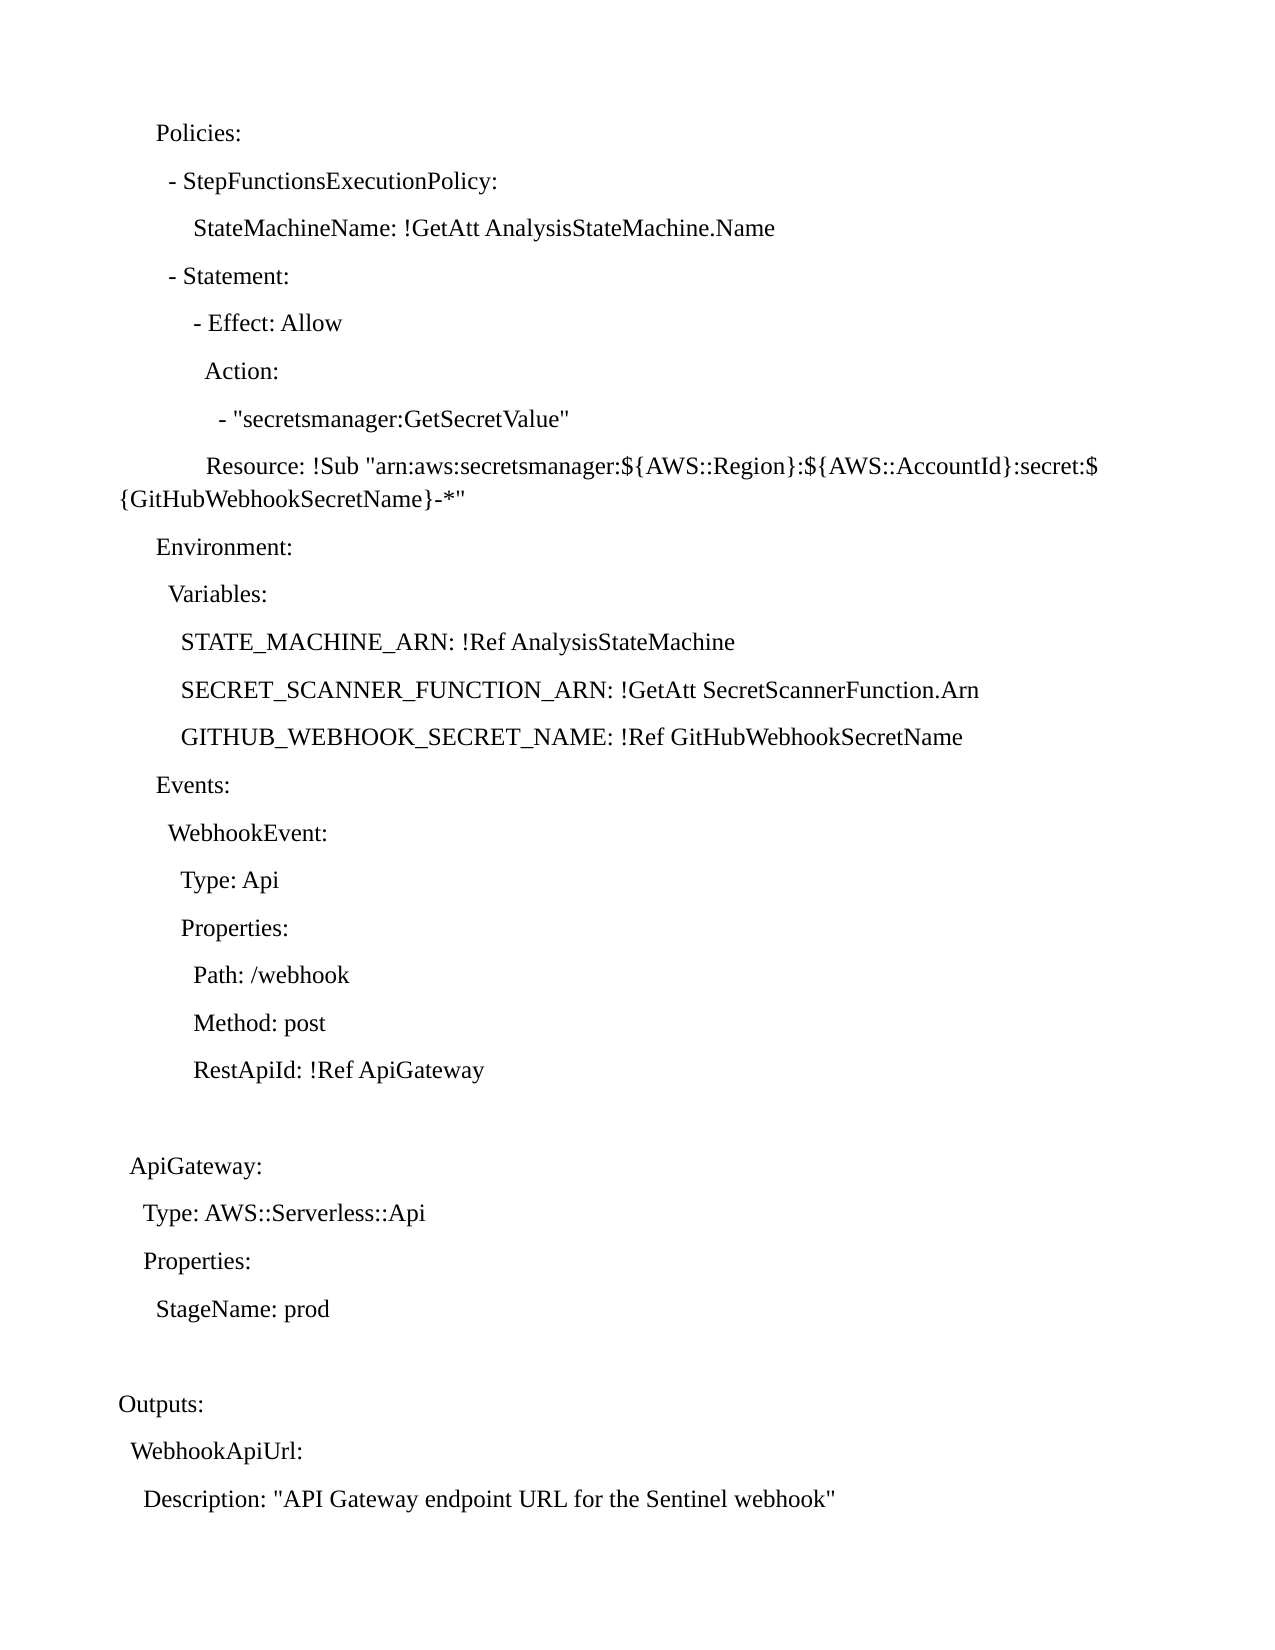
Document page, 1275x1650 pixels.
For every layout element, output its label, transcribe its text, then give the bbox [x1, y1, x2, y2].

text WebhookEvent: [118, 818, 1157, 846]
text STATE_MACHINE_ARN: !Ref AnalysisStateMachine [118, 627, 1157, 656]
text - Effect: Allow [118, 308, 1157, 337]
text Method: post [118, 1008, 1157, 1037]
text - "secretsmanager:GetSecretValue" [118, 404, 1157, 432]
text ApiGateway: [118, 1151, 1157, 1179]
text WebhookApiUrl: [118, 1436, 1157, 1465]
text RestApiId: !Ref ApiGateway [118, 1056, 1157, 1084]
text StateMachineName: !GetAtt AnalysisStateMachine.Name [118, 213, 1157, 242]
text Variables: [118, 579, 1157, 608]
text Environment: [118, 532, 1157, 561]
text Outputs: [118, 1389, 1157, 1418]
text Properties: [118, 1246, 1157, 1275]
text Path: /webhook [118, 960, 1157, 989]
text Type: Api [118, 865, 1157, 894]
text - StepFunctionsExecutionPolicy: [118, 166, 1157, 194]
text Resource: !Sub "arn:aws:secretsmanager:${AWS::Region}:${AWS::AccountId}:secret:${GitHubWebhookSecretName}-*" [118, 451, 1157, 513]
text Properties: [118, 913, 1157, 942]
text SECRET_SCANNER_FUNCTION_ARN: !GetAtt SecretScannerFunction.Arn [118, 675, 1157, 703]
text Description: "API Gateway endpoint URL for the Sentinel webhook" [118, 1484, 1157, 1513]
text - Statement: [118, 261, 1157, 290]
text GITHUB_WEBHOOK_SECRET_NAME: !Ref GitHubWebhookSecretName [118, 722, 1157, 751]
text StageName: prod [118, 1294, 1157, 1322]
text Policies: [118, 118, 1157, 147]
text Events: [118, 770, 1157, 799]
text Type: AWS::Serverless::Api [118, 1198, 1157, 1227]
text Action: [118, 356, 1157, 385]
